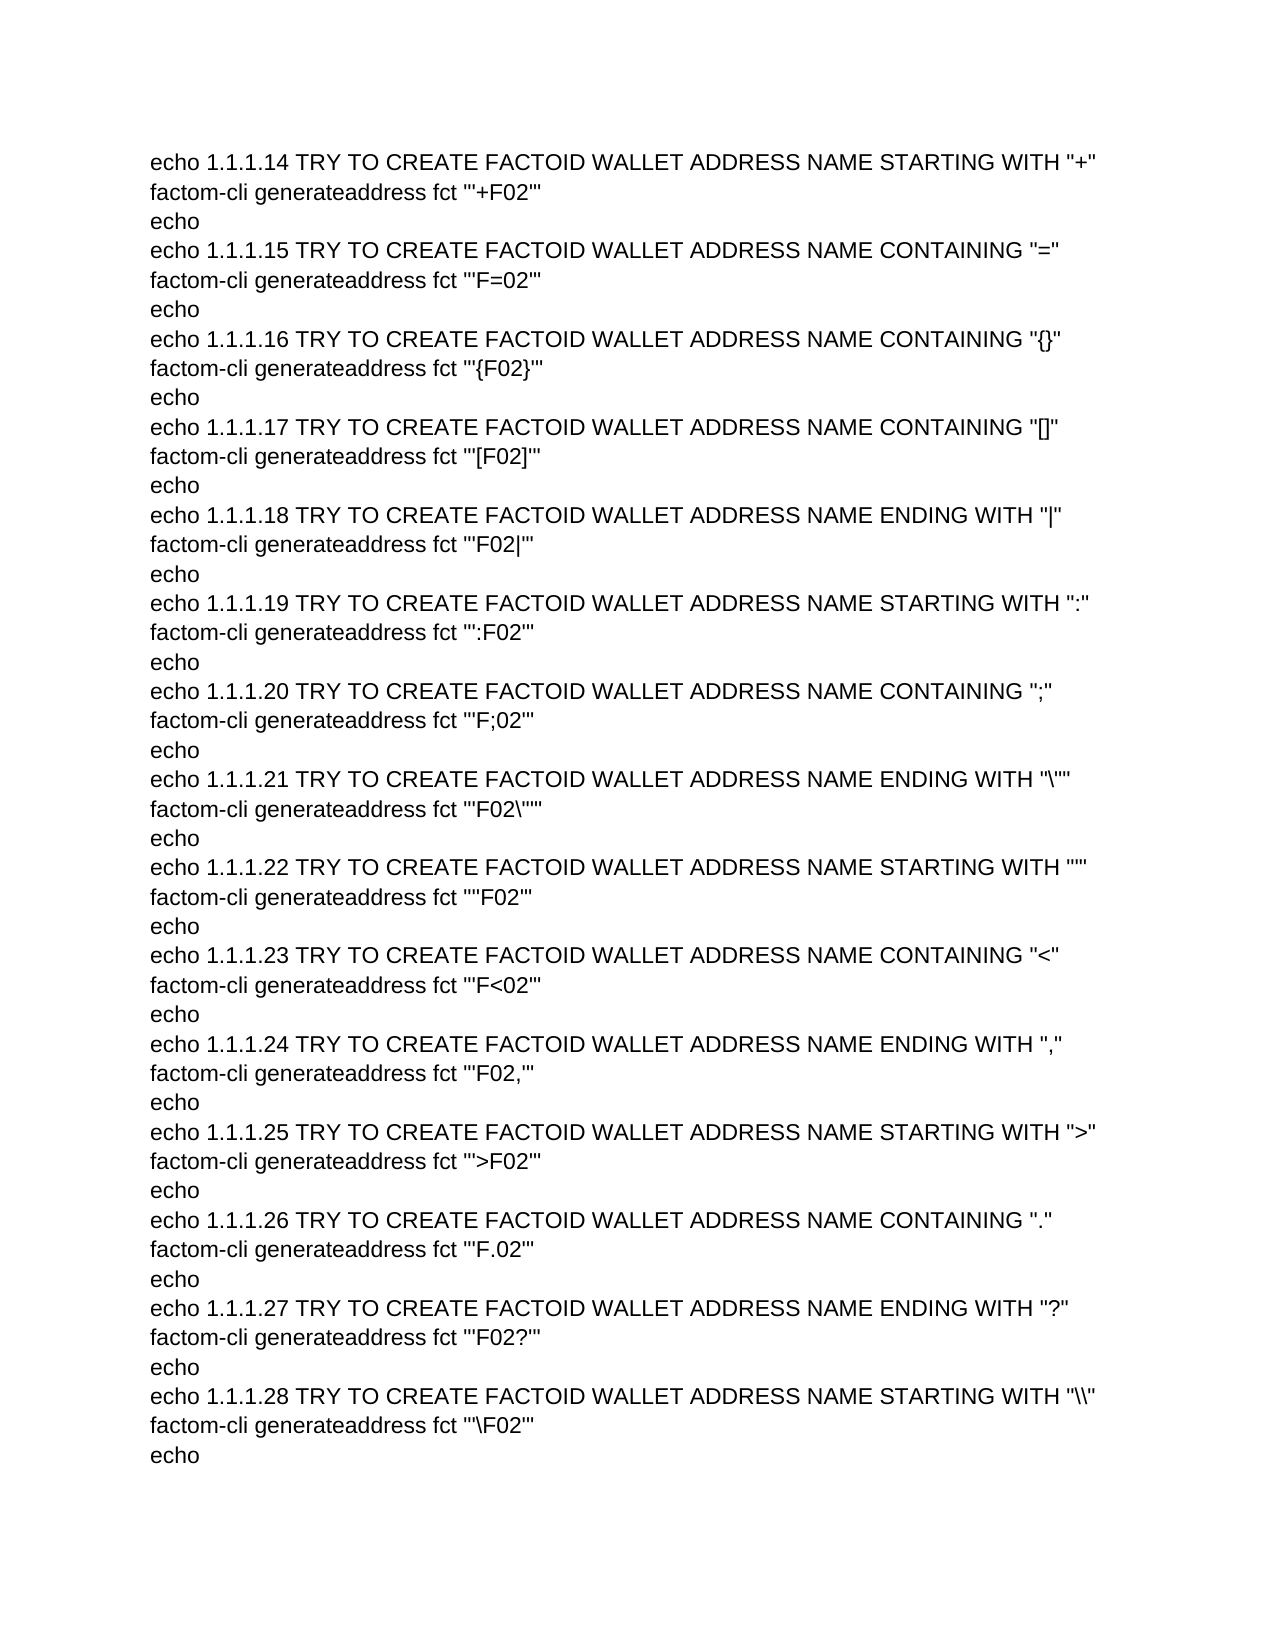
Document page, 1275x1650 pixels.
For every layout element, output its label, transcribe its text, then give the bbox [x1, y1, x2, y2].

text echo 1.1.1.22 TRY TO CREATE FACTOID WALLET ADDRESS NAME STARTING WITH "'" [150, 855, 1125, 881]
text factom-cli generateaddress fct "'F02\"'" [150, 796, 1125, 822]
text echo [150, 473, 1125, 499]
text echo [150, 209, 1125, 234]
text echo 1.1.1.21 TRY TO CREATE FACTOID WALLET ADDRESS NAME ENDING WITH "\"" [150, 767, 1125, 792]
text factom-cli generateaddress fct "'F02|'" [150, 532, 1125, 557]
text echo [150, 297, 1125, 322]
text echo 1.1.1.27 TRY TO CREATE FACTOID WALLET ADDRESS NAME ENDING WITH "?" [150, 1296, 1125, 1321]
text echo [150, 1266, 1125, 1292]
text echo 1.1.1.28 TRY TO CREATE FACTOID WALLET ADDRESS NAME STARTING WITH "\\" [150, 1384, 1125, 1409]
text echo 1.1.1.20 TRY TO CREATE FACTOID WALLET ADDRESS NAME CONTAINING ";" [150, 679, 1125, 704]
text factom-cli generateaddress fct "'F.02'" [150, 1237, 1125, 1262]
text factom-cli generateaddress fct "'>F02'" [150, 1149, 1125, 1174]
text echo [150, 737, 1125, 763]
text factom-cli generateaddress fct "'F02,'" [150, 1061, 1125, 1086]
text echo [150, 1442, 1125, 1468]
text factom-cli generateaddress fct "'\F02'" [150, 1413, 1125, 1439]
text echo [150, 1354, 1125, 1380]
text echo 1.1.1.16 TRY TO CREATE FACTOID WALLET ADDRESS NAME CONTAINING "{}" [150, 326, 1125, 352]
text factom-cli generateaddress fct "':F02'" [150, 620, 1125, 646]
text echo [150, 1090, 1125, 1116]
text echo 1.1.1.15 TRY TO CREATE FACTOID WALLET ADDRESS NAME CONTAINING "=" [150, 238, 1125, 264]
text echo 1.1.1.24 TRY TO CREATE FACTOID WALLET ADDRESS NAME ENDING WITH "," [150, 1031, 1125, 1057]
text echo 1.1.1.19 TRY TO CREATE FACTOID WALLET ADDRESS NAME STARTING WITH ":" [150, 591, 1125, 616]
text echo 1.1.1.26 TRY TO CREATE FACTOID WALLET ADDRESS NAME CONTAINING "." [150, 1207, 1125, 1233]
text echo [150, 1002, 1125, 1027]
text echo [150, 561, 1125, 587]
text factom-cli generateaddress fct "''F02'" [150, 884, 1125, 910]
text echo 1.1.1.17 TRY TO CREATE FACTOID WALLET ADDRESS NAME CONTAINING "[]" [150, 414, 1125, 440]
text echo 1.1.1.23 TRY TO CREATE FACTOID WALLET ADDRESS NAME CONTAINING "<" [150, 943, 1125, 969]
text factom-cli generateaddress fct "'F;02'" [150, 708, 1125, 734]
text factom-cli generateaddress fct "'F02?'" [150, 1325, 1125, 1351]
text echo [150, 385, 1125, 411]
text factom-cli generateaddress fct "'F<02'" [150, 972, 1125, 998]
text echo [150, 1178, 1125, 1204]
text echo [150, 649, 1125, 675]
text echo 1.1.1.14 TRY TO CREATE FACTOID WALLET ADDRESS NAME STARTING WITH "+" [150, 150, 1125, 176]
text factom-cli generateaddress fct "'[F02]'" [150, 444, 1125, 469]
text echo 1.1.1.18 TRY TO CREATE FACTOID WALLET ADDRESS NAME ENDING WITH "|" [150, 502, 1125, 528]
text factom-cli generateaddress fct "'+F02'" [150, 179, 1125, 205]
text factom-cli generateaddress fct "'{F02}'" [150, 356, 1125, 381]
text factom-cli generateaddress fct "'F=02'" [150, 267, 1125, 293]
text echo [150, 914, 1125, 939]
text echo 1.1.1.25 TRY TO CREATE FACTOID WALLET ADDRESS NAME STARTING WITH ">" [150, 1119, 1125, 1145]
text echo [150, 826, 1125, 851]
